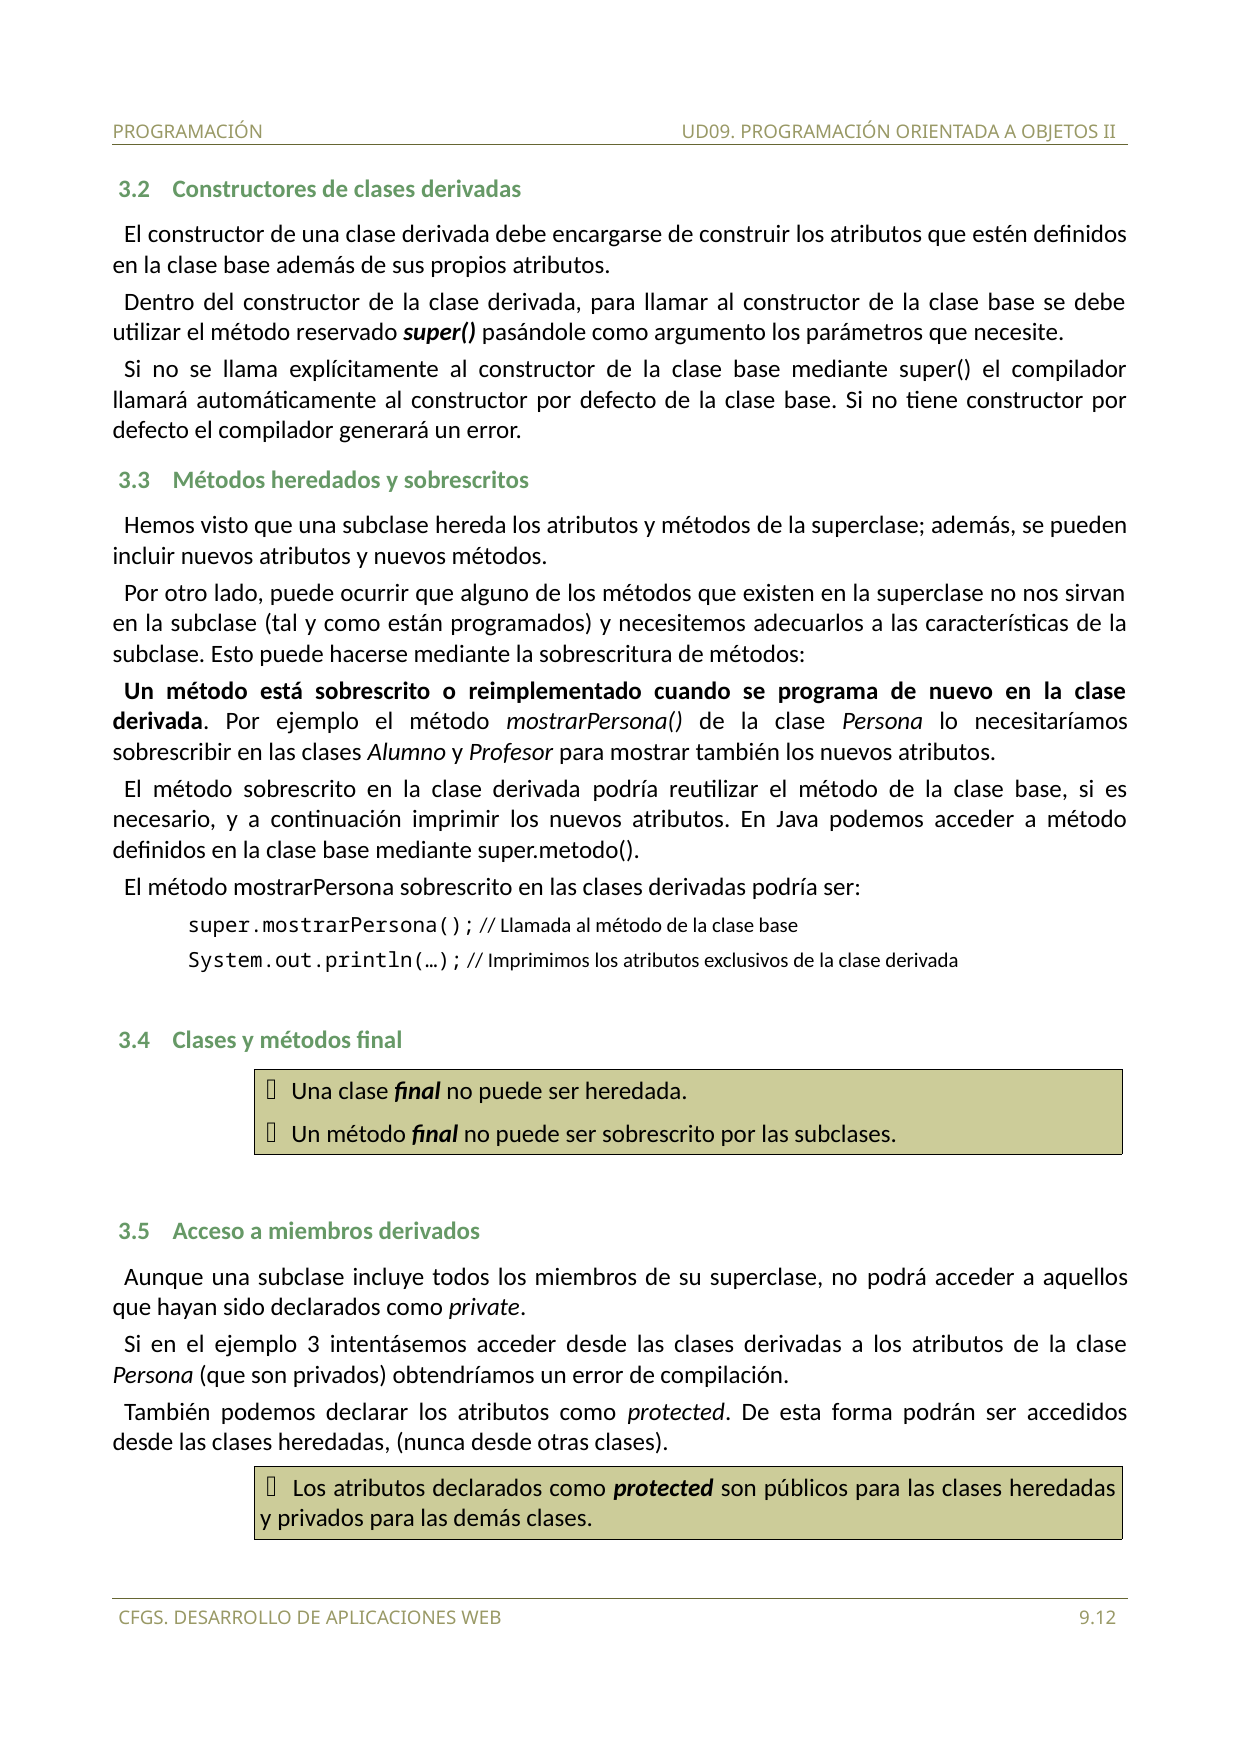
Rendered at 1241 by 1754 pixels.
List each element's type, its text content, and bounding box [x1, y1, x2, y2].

text Dentro del constructor de la clase derivada, para llamar al constructor de la clase base se debe utilizar el método reservado super() pasándole como argumento los parámetros que necesite. [112, 286, 1128, 347]
text super.mostrarPersona(); // Llamada al método de la clase base [112, 908, 1128, 938]
subtitle Métodos heredados y sobrescritos [112, 464, 1128, 494]
text Por otro lado, puede ocurrir que alguno de los métodos que existen en la superclase no nos sirvan en la subclase (tal y como están programados) y necesitemos adecuarlos a las características de la subclase. Esto puede hacerse mediante la sobrescritura de métodos: [112, 577, 1128, 668]
text Hemos visto que una subclase hereda los atributos y métodos de la superclase; además, se pueden incluir nuevos atributos y nuevos métodos. [112, 509, 1128, 570]
text  Una clase final no puede ser heredada. [255, 1070, 1122, 1106]
text  Un método final no puede ser sobrescrito por las subclases. [255, 1112, 1122, 1154]
subtitle Constructores de clases derivadas [112, 173, 1128, 204]
text El método mostrarPersona sobrescrito en las clases derivadas podría ser: [112, 871, 1128, 901]
text También podemos declarar los atributos como protected. De esta forma podrán ser accedidos desde las clases heredadas, (nunca desde otras clases). [112, 1396, 1128, 1457]
text Si no se llama explícitamente al constructor de la clase base mediante super() el compilador llamará automáticamente al constructor por defecto de la clase base. Si no tiene constructor por defecto el compilador generará un error. [112, 353, 1128, 445]
subtitle Acceso a miembros derivados [112, 1216, 1128, 1246]
text  Los atributos declarados como protected son públicos para las clases heredadas y privados para las demás clases. [255, 1467, 1122, 1539]
text El método sobrescrito en la clase derivada podría reutilizar el método de la clase base, si es necesario, y a continuación imprimir los nuevos atributos. En Java podemos acceder a método definidos en la clase base mediante super.metodo(). [112, 773, 1128, 864]
subtitle Clases y métodos final [112, 1024, 1128, 1054]
text El constructor de una clase derivada debe encargarse de construir los atributos que estén definidos en la clase base además de sus propios atributos. [112, 218, 1128, 279]
text System.out.println(…); // Imprimimos los atributos exclusivos de la clase derivada [112, 945, 1128, 973]
text Si en el ejemplo 3 intentásemos acceder desde las clases derivadas a los atributos de la clase Persona (que son privados) obtendríamos un error de compilación. [112, 1328, 1128, 1389]
text Aunque una subclase incluye todos los miembros de su superclase, no podrá acceder a aquellos que hayan sido declarados como private. [112, 1261, 1128, 1322]
text Un método está sobrescrito o reimplementado cuando se programa de nuevo en la clase derivada. Por ejemplo el método mostrarPersona() de la clase Persona lo necesitaríamos sobrescribir en las clases Alumno y Profesor para mostrar también los nuevos atributos. [112, 675, 1128, 766]
